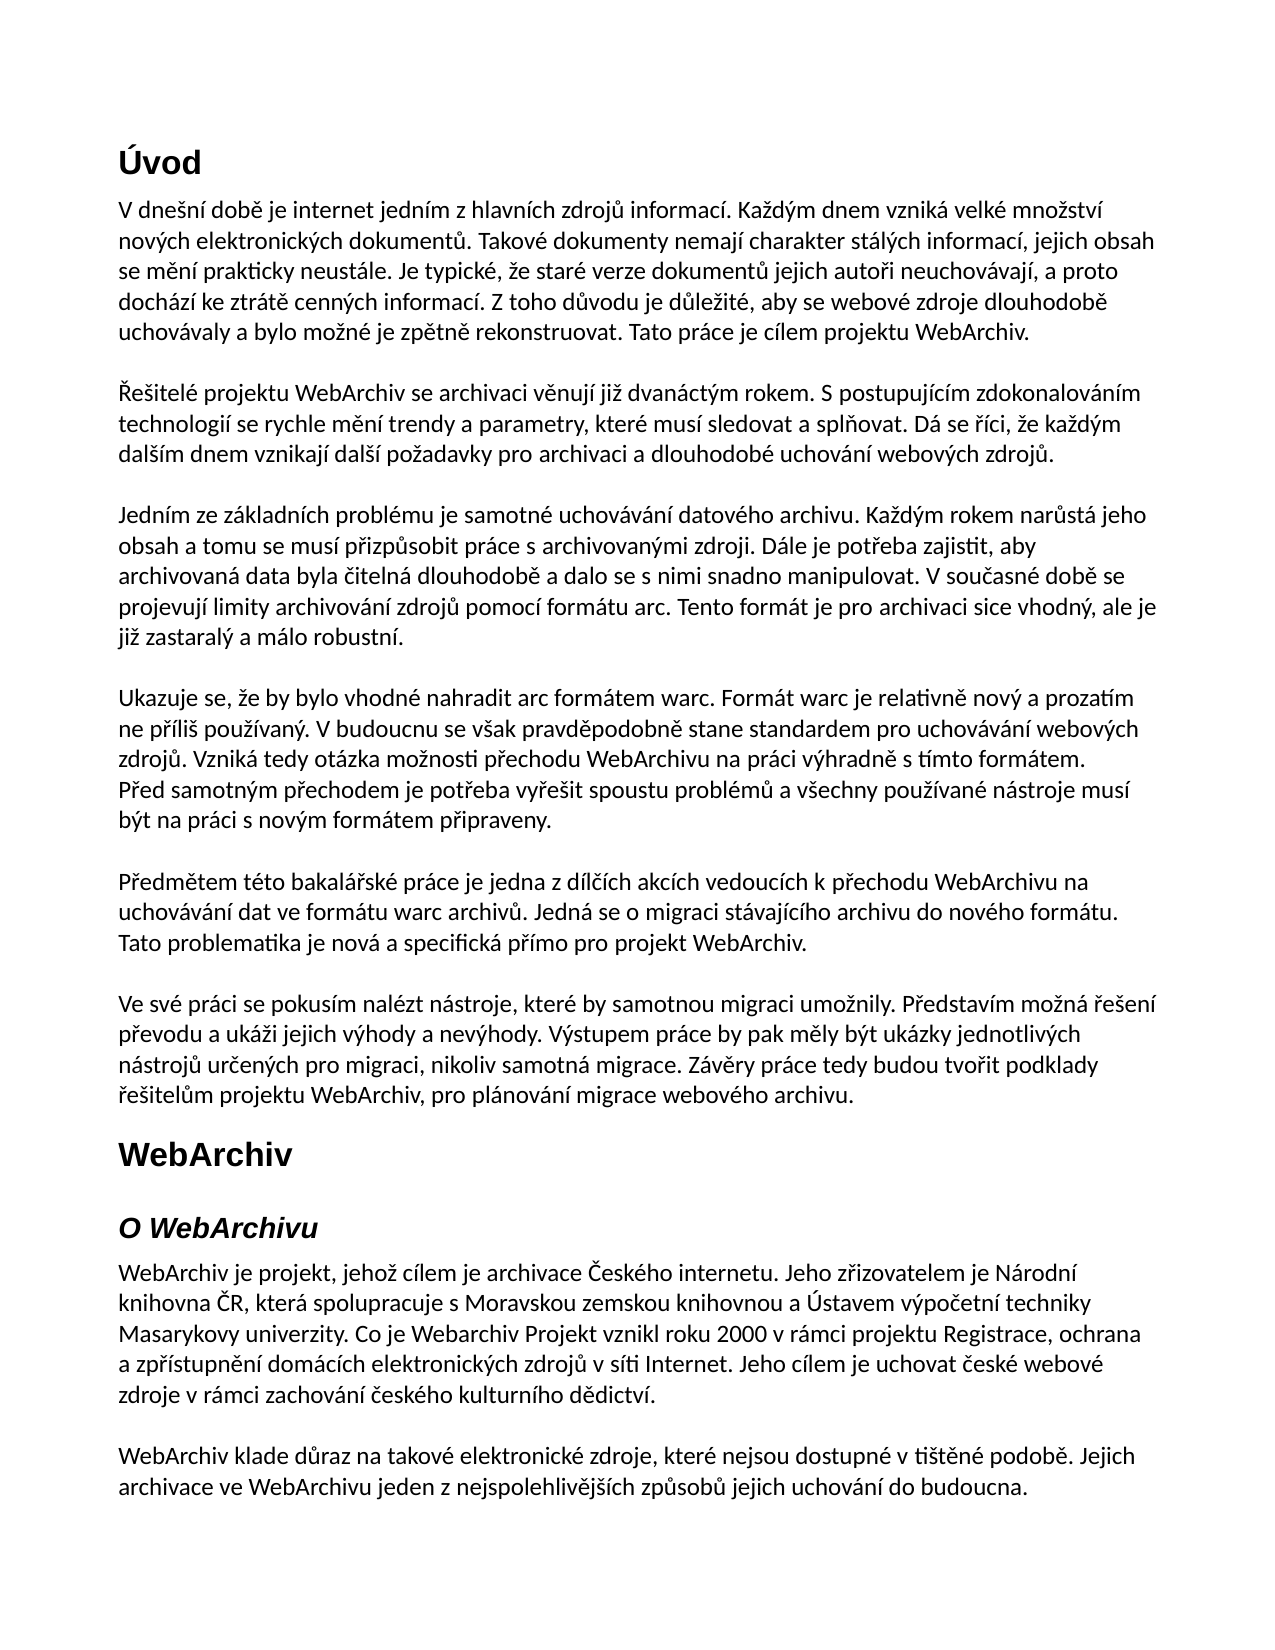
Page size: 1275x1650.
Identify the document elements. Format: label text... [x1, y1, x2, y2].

text Předmětem této bakalářské práce je jedna z dílčích akcích vedoucích k přechodu WebArchivu na uchovávání dat ve formátu warc archivů. Jedná se o migraci stávajícího archivu do nového formátu. Tato problematika je nová a specifická přímo pro projekt WebArchiv. [118, 866, 1157, 957]
subtitle O WebArchivu [118, 1211, 1157, 1244]
subtitle Úvod [118, 143, 1157, 182]
subtitle WebArchiv [118, 1135, 1157, 1173]
text Ve své práci se pokusím nalézt nástroje, které by samotnou migraci umožnily. Představím možná řešení převodu a ukáži jejich výhody a nevýhody. Výstupem práce by pak měly být ukázky jednotlivých nástrojů určených pro migraci, nikoliv samotná migrace. Závěry práce tedy budou tvořit podklady řešitelům projektu WebArchiv, pro plánování migrace webového archivu. [118, 988, 1157, 1110]
text Ukazuje se, že by bylo vhodné nahradit arc formátem warc. Formát warc je relativně nový a prozatím ne příliš používaný. V budoucnu se však pravděpodobně stane standardem pro uchovávání webových zdrojů. Vzniká tedy otázka možnosti přechodu WebArchivu na práci výhradně s tímto formátem. Před samotným přechodem je potřeba vyřešit spoustu problémů a všechny používané nástroje musí být na práci s novým formátem připraveny. [118, 683, 1157, 835]
text WebArchiv klade důraz na takové elektronické zdroje, které nejsou dostupné v tištěné podobě. Jejich archivace ve WebArchivu jeden z nejspolehlivějších způsobů jejich uchování do budoucna. [118, 1440, 1157, 1501]
text Řešitelé projektu WebArchiv se archivaci věnují již dvanáctým rokem. S postupujícím zdokonalováním technologií se rychle mění trendy a parametry, které musí sledovat a splňovat. Dá se říci, že každým dalším dnem vznikají další požadavky pro archivaci a dlouhodobé uchování webových zdrojů. [118, 377, 1157, 469]
text Jedním ze základních problému je samotné uchovávání datového archivu. Každým rokem narůstá jeho obsah a tomu se musí přizpůsobit práce s archivovanými zdroji. Dále je potřeba zajistit, aby archivovaná data byla čitelná dlouhodobě a dalo se s nimi snadno manipulovat. V současné době se projevují limity archivování zdrojů pomocí formátu arc. Tento formát je pro archivaci sice vhodný, ale je již zastaralý a málo robustní. [118, 499, 1157, 652]
text WebArchiv je projekt, jehož cílem je archivace Českého internetu. Jeho zřizovatelem je Národní knihovna ČR, která spolupracuje s Moravskou zemskou knihovnou a Ústavem výpočetní techniky Masarykovy univerzity. Co je Webarchiv Projekt vznikl roku 2000 v rámci projektu Registrace, ochrana a zpřístupnění domácích elektronických zdrojů v síti Internet. Jeho cílem je uchovat české webové zdroje v rámci zachování českého kulturního dědictví. [118, 1257, 1157, 1410]
text V dnešní době je internet jedním z hlavních zdrojů informací. Každým dnem vzniká velké množství nových elektronických dokumentů. Takové dokumenty nemají charakter stálých informací, jejich obsah se mění prakticky neustále. Je typické, že staré verze dokumentů jejich autoři neuchovávají, a proto dochází ke ztrátě cenných informací. Z toho důvodu je důležité, aby se webové zdroje dlouhodobě uchovávaly a bylo možné je zpětně rekonstruovat. Tato práce je cílem projektu WebArchiv. [118, 194, 1157, 347]
